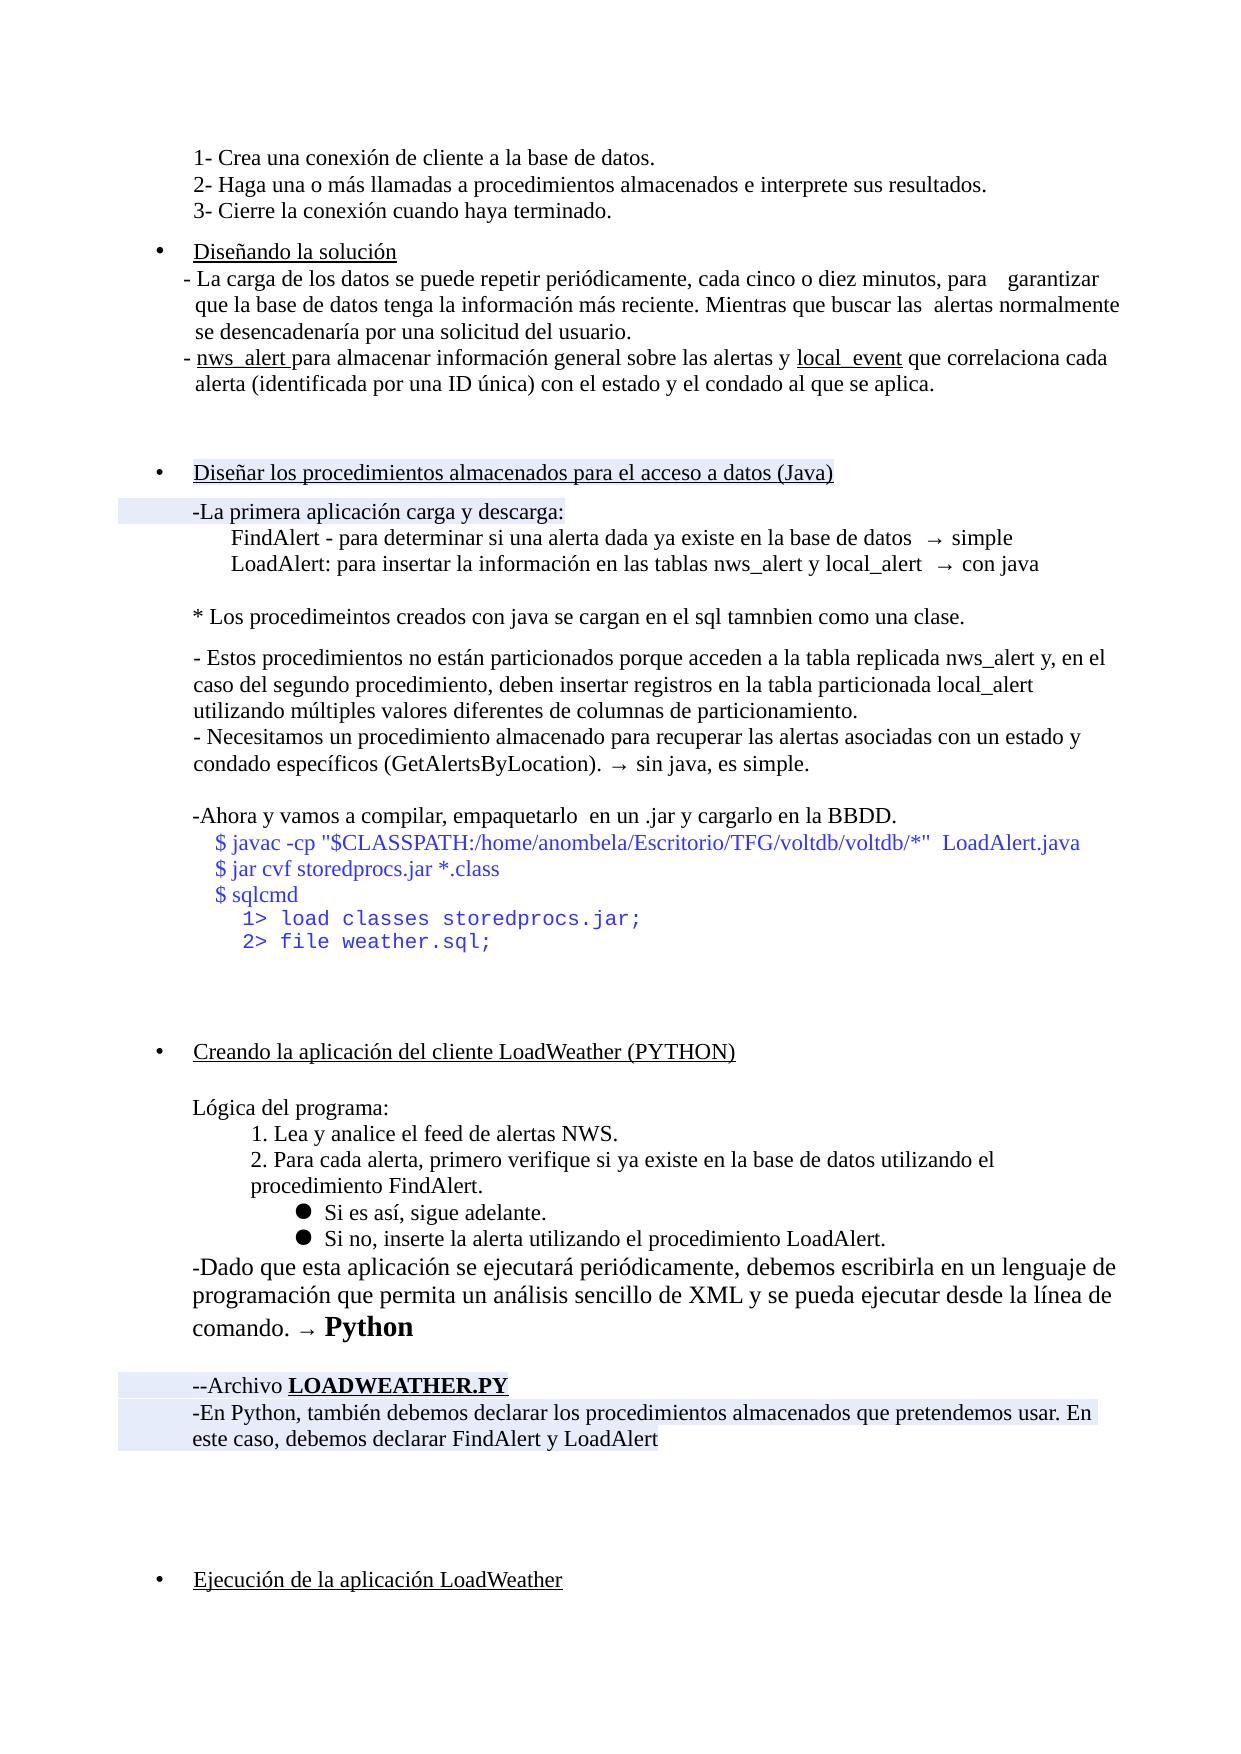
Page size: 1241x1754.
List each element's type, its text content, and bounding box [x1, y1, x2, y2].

text 2> file weather.sql; [118, 931, 1122, 955]
text $ jar cvf storedprocs.jar *.class [118, 855, 1122, 881]
text $ sqlcmd [118, 881, 1122, 908]
text - La carga de los datos se puede repetir periódicamente, cada cinco o diez minutos, para garantizar que la base de datos tenga la información más reciente. Mientras que buscar las alertas normalmente se desencadenaría por una solicitud del usuario. [183, 265, 1122, 344]
text - nws_alert para almacenar información general sobre las alertas y local_event que correlaciona cada alerta (identificada por una ID única) con el estado y el condado al que se aplica. [183, 344, 1122, 397]
list 2- Haga una o más llamadas a procedimientos almacenados e interprete sus resultados. [156, 171, 1122, 197]
subtitle Diseñar los procedimientos almacenados para el acceso a datos (Java) [156, 459, 1122, 485]
subtitle Creando la aplicación del cliente LoadWeather (PYTHON) [156, 1038, 1122, 1064]
list - Estos procedimientos no están particionados porque acceden a la tabla replicada nws_alert y, en el caso del segundo procedimiento, deben insertar registros en la tabla particionada local_alert utilizando múltiples valores diferentes de columnas de particionamiento. [156, 644, 1122, 723]
list 1- Crea una conexión de cliente a la base de datos. [156, 144, 1122, 171]
text $ javac -cp "$CLASSPATH:/home/anombela/Escritorio/TFG/voltdb/voltdb/*" LoadAlert.java [118, 829, 1122, 855]
text -Dado que esta aplicación se ejecutará periódicamente, debemos escribirla en un lenguaje de programación que permita un análisis sencillo de XML y se pueda ejecutar desde la línea de comando. → Python [118, 1252, 1122, 1343]
text --Archivo LOADWEATHER.PY [118, 1372, 1122, 1398]
text * Los procedimeintos creados con java se cargan en el sql tamnbien como una clase. [118, 603, 1122, 629]
list Si es así, sigue adelante. [294, 1199, 1122, 1225]
list 2. Para cada alerta, primero verifique si ya existe en la base de datos utilizando el procedimiento FindAlert. [221, 1146, 1122, 1199]
list Diseñando la solución [156, 238, 1122, 265]
list LoadAlert: para insertar la información en las tablas nws_alert y local_alert → con java [193, 550, 1122, 577]
subtitle Ejecución de la aplicación LoadWeather [156, 1566, 1122, 1593]
list Si no, inserte la alerta utilizando el procedimiento LoadAlert. [294, 1225, 1122, 1252]
list 3- Cierre la conexión cuando haya terminado. [156, 197, 1122, 223]
text 1> load classes storedprocs.jar; [118, 908, 1122, 931]
list FindAlert - para determinar si una alerta dada ya existe en la base de datos → simple [193, 524, 1122, 550]
text Lógica del programa: [118, 1093, 1122, 1120]
list - Necesitamos un procedimiento almacenado para recuperar las alertas asociadas con un estado y condado específicos (GetAlertsByLocation). → sin java, es simple. [156, 723, 1122, 776]
text -En Python, también debemos declarar los procedimientos almacenados que pretendemos usar. En este caso, debemos declarar FindAlert y LoadAlert [118, 1398, 1122, 1451]
text -La primera aplicación carga y descarga: [118, 498, 1122, 524]
text -Ahora y vamos a compilar, empaquetarlo en un .jar y cargarlo en la BBDD. [118, 802, 1122, 829]
text 1. Lea y analice el feed de alertas NWS. [100, 1120, 1122, 1146]
